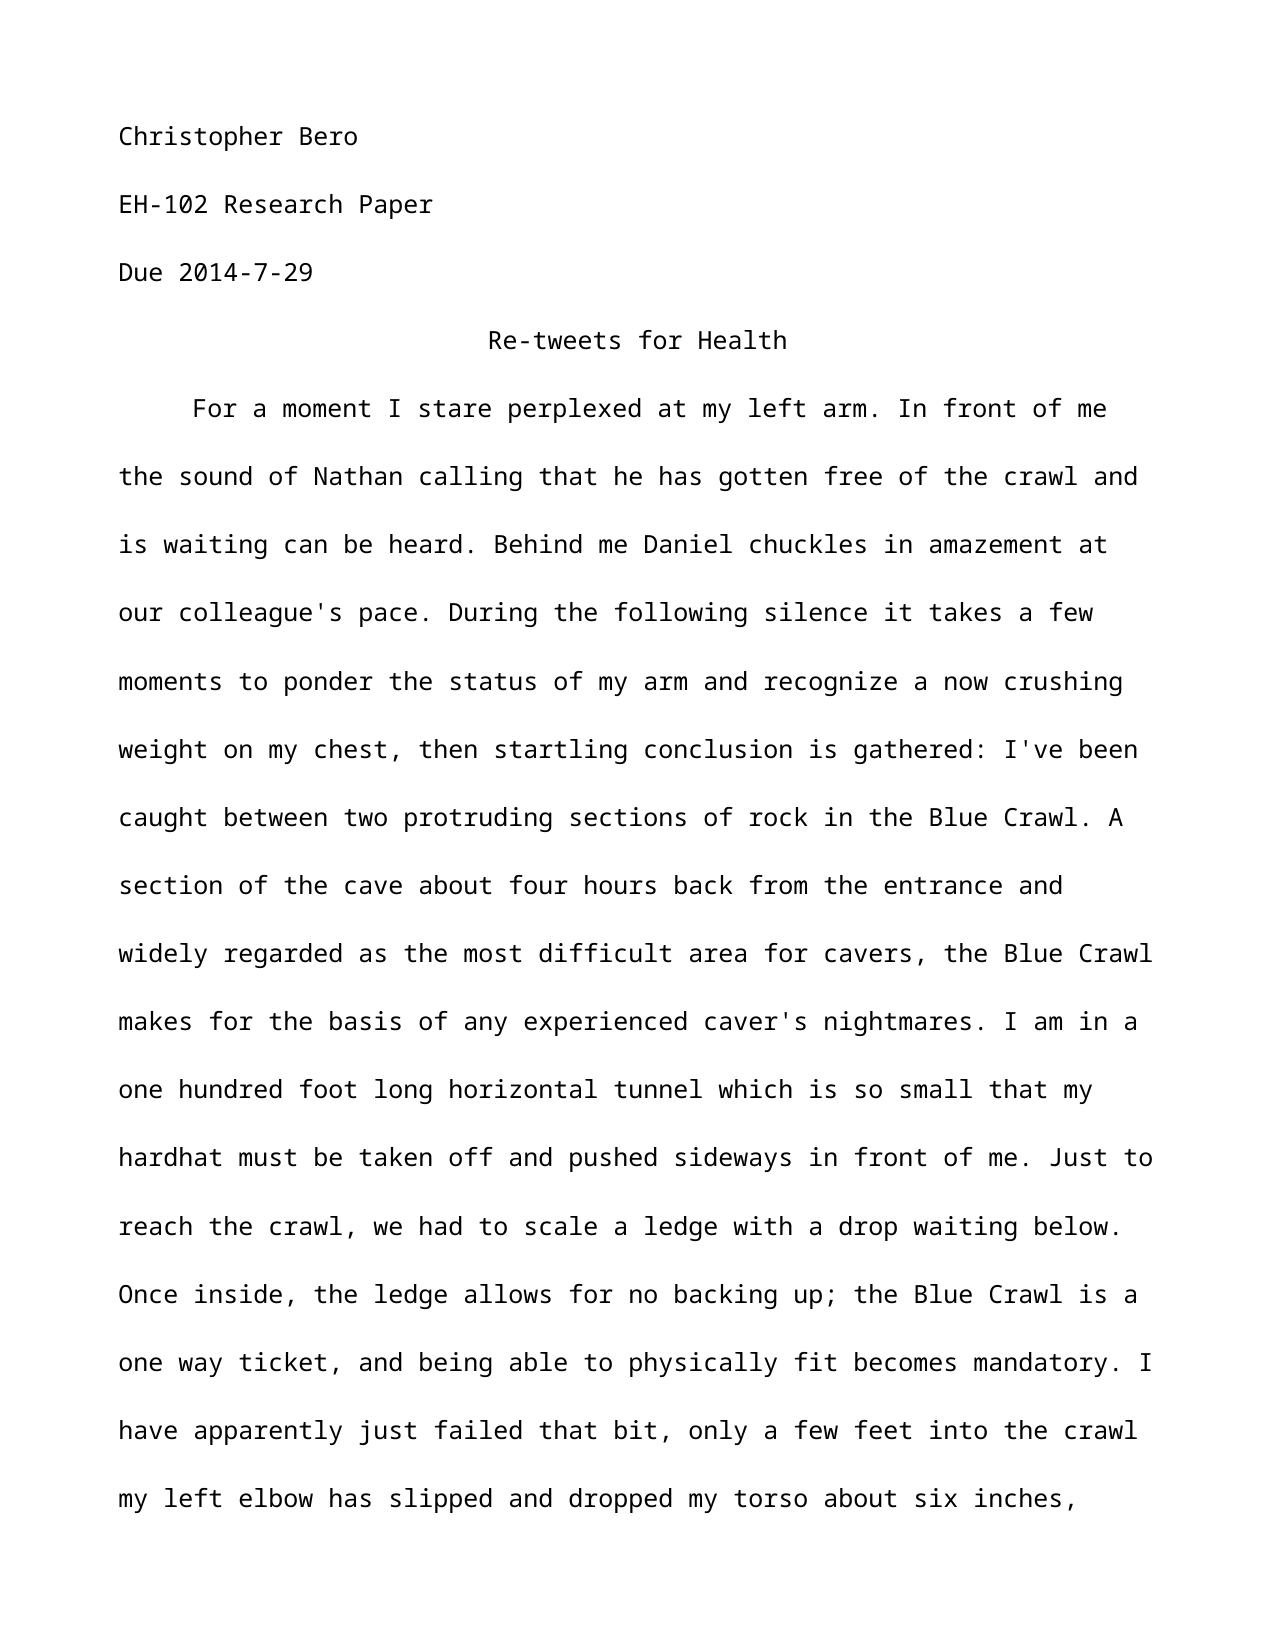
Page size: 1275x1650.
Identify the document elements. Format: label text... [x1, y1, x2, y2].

text EH-102 Research Paper [118, 186, 1157, 220]
text Due 2014-7-29 [118, 254, 1157, 288]
text For a moment I stare perplexed at my left arm. In front of me the sound of Nathan calling that he has gotten free of the crawl and is waiting can be heard. Behind me Daniel chuckles in amazement at our colleague's pace. During the following silence it takes a few moments to ponder the status of my arm and recognize a now crushing weight on my chest, then startling conclusion is gathered: I've been caught between two protruding sections of rock in the Blue Crawl. A section of the cave about four hours back from the entrance and widely regarded as the most difficult area for cavers, the Blue Crawl makes for the basis of any experienced caver's nightmares. I am in a one hundred foot long horizontal tunnel which is so small that my hardhat must be taken off and pushed sideways in front of me. Just to reach the crawl, we had to scale a ledge with a drop waiting below. Once inside, the ledge allows for no backing up; the Blue Crawl is a one way ticket, and being able to physically fit becomes mandatory. I have apparently just failed that bit, only a few feet into the crawl my left elbow has slipped and dropped my torso about six inches, [118, 391, 1157, 1515]
text Re-tweets for Health [118, 322, 1157, 357]
text Christopher Bero [118, 118, 1157, 152]
